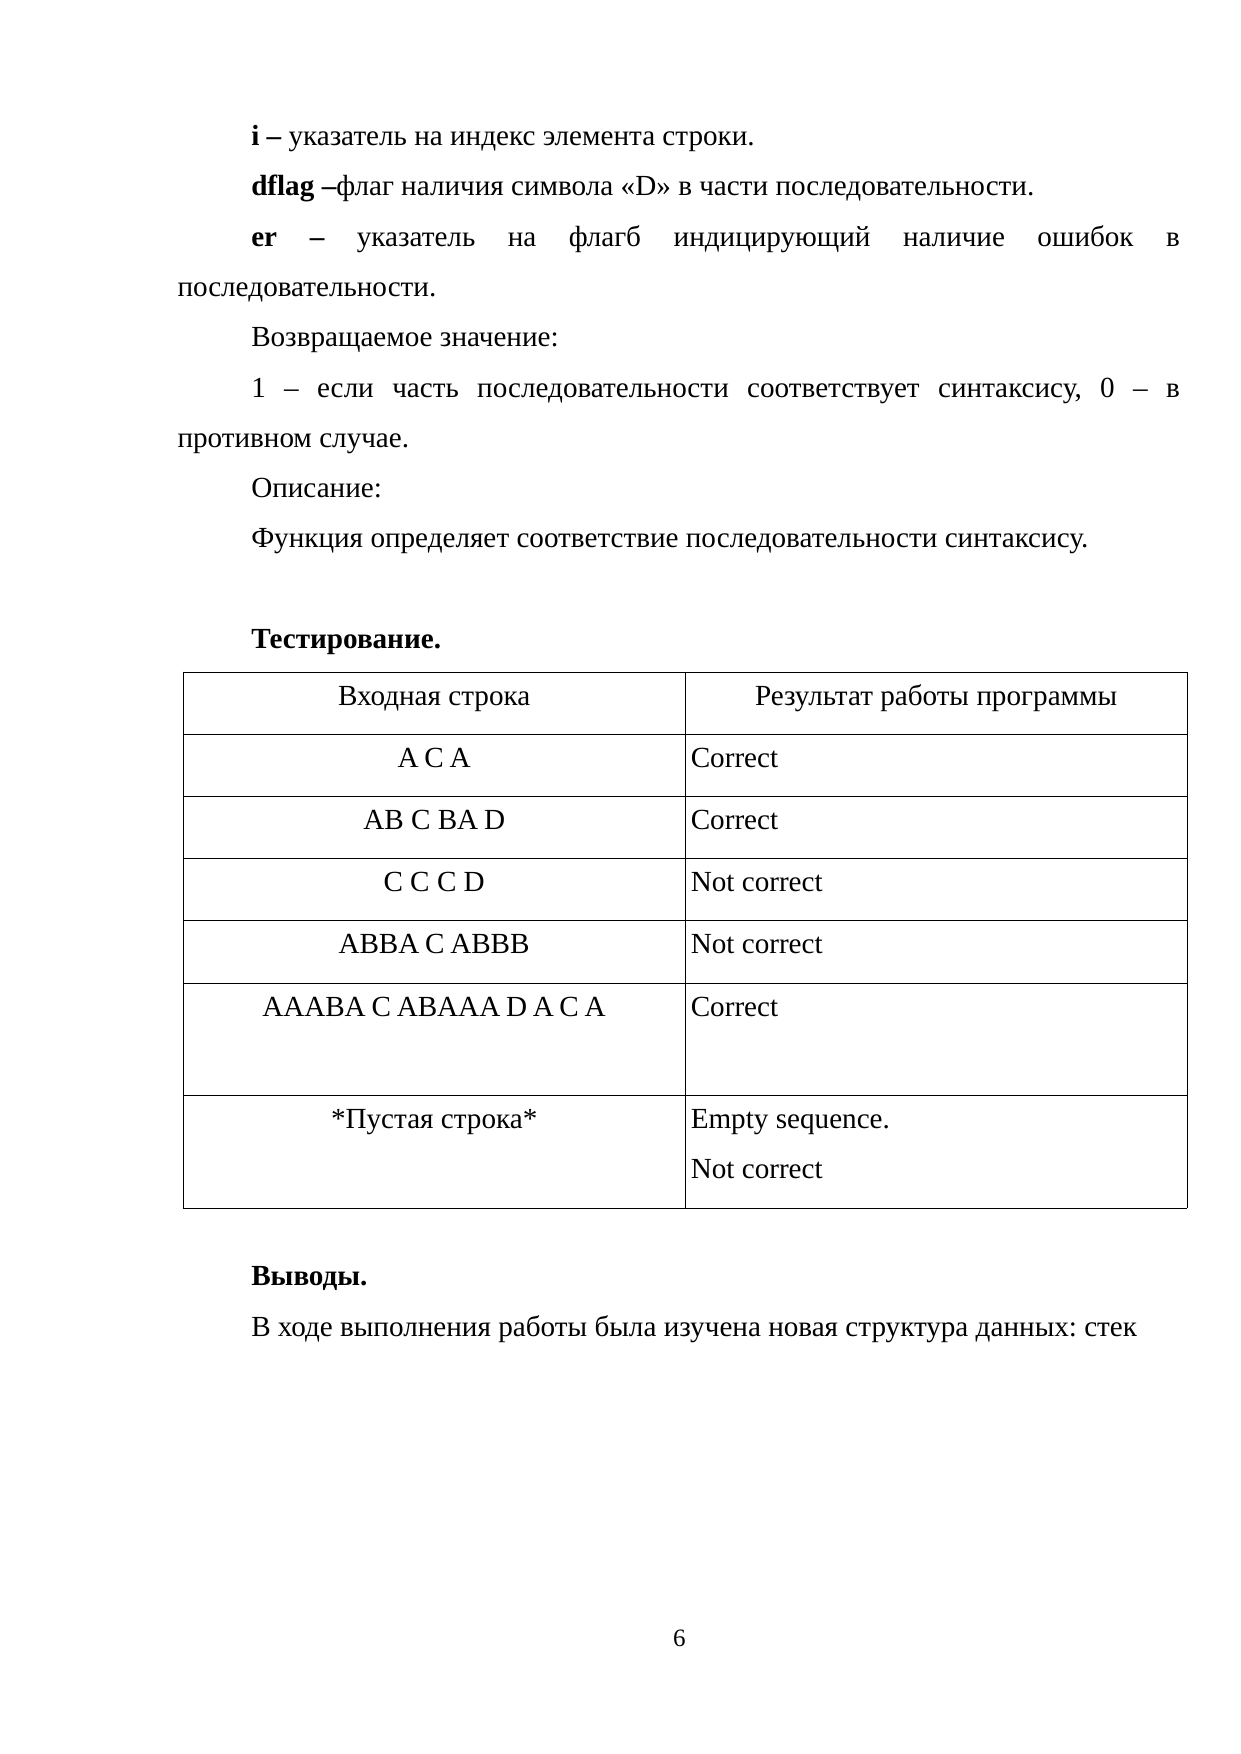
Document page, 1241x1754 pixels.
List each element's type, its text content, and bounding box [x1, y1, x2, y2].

table_cell Correct [686, 984, 1187, 1095]
text Функция определяет соответствие последовательности синтаксису. [177, 521, 1181, 554]
table_cell ABBA C ABBB [184, 921, 685, 982]
text 1 – если часть последовательности соответствует синтаксису, 0 – в противном случае. [177, 370, 1181, 453]
table_cell Correct [686, 735, 1187, 796]
table_cell *Пустая строка* [184, 1096, 685, 1207]
text er – указатель на флагб индицирующий наличие ошибок в последовательности. [177, 219, 1181, 303]
text В ходе выполнения работы была изучена новая структура данных: стек [177, 1309, 1181, 1342]
text Возвращаемое значение: [177, 319, 1181, 353]
table_cell Not correct [686, 921, 1187, 982]
table_cell AB C BA D [184, 797, 685, 858]
table_cell Not correct [686, 859, 1187, 920]
text Описание: [177, 470, 1181, 504]
table_header Входная строка [184, 673, 685, 734]
table_cell A C A [184, 735, 685, 796]
text i – указатель на индекс элемента строки. [177, 118, 1181, 152]
table_cell Correct [686, 797, 1187, 858]
table_header Результат работы программы [686, 673, 1187, 734]
text dflag –флаг наличия символа «D» в части последовательности. [177, 168, 1181, 202]
text Тестирование. [177, 621, 1181, 655]
table_cell AAABA C ABAAA D A C A [184, 984, 685, 1095]
text Выводы. [177, 1258, 1181, 1292]
table_cell Empty sequence. Not correct [686, 1096, 1187, 1207]
table_cell C C C D [184, 859, 685, 920]
